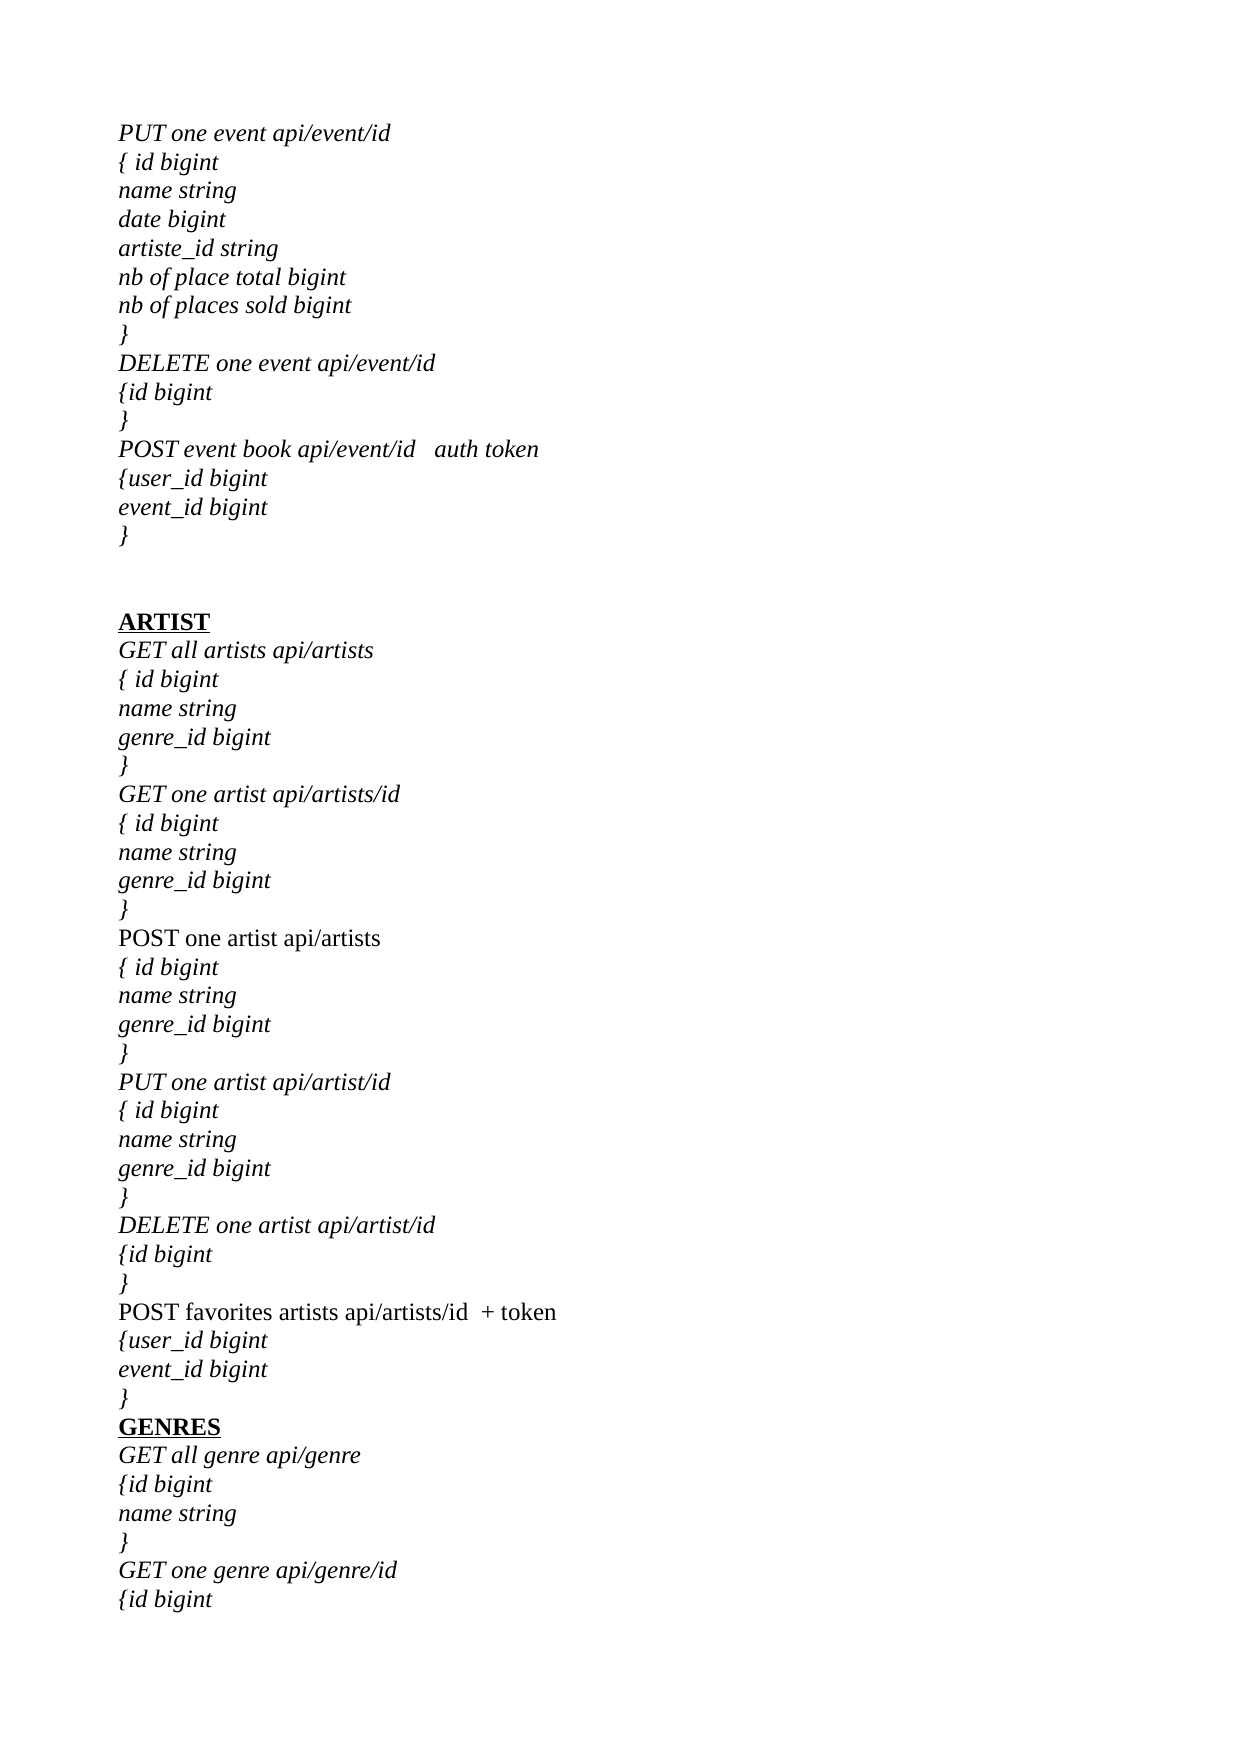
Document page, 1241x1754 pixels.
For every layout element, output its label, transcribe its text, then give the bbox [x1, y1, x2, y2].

text date bigint [118, 204, 1122, 233]
text nb of place total bigint [118, 262, 1122, 291]
text } [118, 1182, 1122, 1211]
text {user_id bigint [118, 463, 1122, 492]
text genre_id bigint [118, 1009, 1122, 1038]
text } [118, 751, 1122, 779]
text POST one artist api/artists [118, 923, 1122, 952]
text { id bigint [118, 1096, 1122, 1124]
text GET all artists api/artists [118, 636, 1122, 664]
text DELETE one artist api/artist/id [118, 1211, 1122, 1239]
text ARTIST [118, 607, 1122, 636]
text { id bigint [118, 952, 1122, 981]
text GENRES [118, 1412, 1122, 1441]
text PUT one artist api/artist/id [118, 1067, 1122, 1096]
text } [118, 894, 1122, 923]
text {id bigint [118, 1584, 1122, 1613]
text } [118, 319, 1122, 348]
text genre_id bigint [118, 866, 1122, 894]
text PUT one event api/event/id [118, 118, 1122, 147]
text name string [118, 693, 1122, 722]
text {id bigint [118, 377, 1122, 406]
text artiste_id string [118, 233, 1122, 262]
text { id bigint [118, 808, 1122, 837]
text name string [118, 837, 1122, 866]
text POST favorites artists api/artists/id + token [118, 1297, 1122, 1326]
text name string [118, 1124, 1122, 1153]
text name string [118, 176, 1122, 204]
text {id bigint [118, 1239, 1122, 1268]
text GET all genre api/genre [118, 1441, 1122, 1469]
text GET one genre api/genre/id [118, 1556, 1122, 1584]
text name string [118, 1498, 1122, 1527]
text event_id bigint [118, 1354, 1122, 1383]
text POST event book api/event/id auth token [118, 434, 1122, 463]
text nb of places sold bigint [118, 291, 1122, 319]
text { id bigint [118, 664, 1122, 693]
text {user_id bigint [118, 1326, 1122, 1354]
text } [118, 406, 1122, 434]
text GET one artist api/artists/id [118, 779, 1122, 808]
text } [118, 1383, 1122, 1412]
text { id bigint [118, 147, 1122, 176]
text name string [118, 981, 1122, 1009]
text genre_id bigint [118, 722, 1122, 751]
text genre_id bigint [118, 1153, 1122, 1182]
text DELETE one event api/event/id [118, 348, 1122, 377]
text } [118, 1038, 1122, 1067]
text } [118, 521, 1122, 549]
text } [118, 1268, 1122, 1297]
text event_id bigint [118, 492, 1122, 521]
text } [118, 1527, 1122, 1556]
text {id bigint [118, 1469, 1122, 1498]
